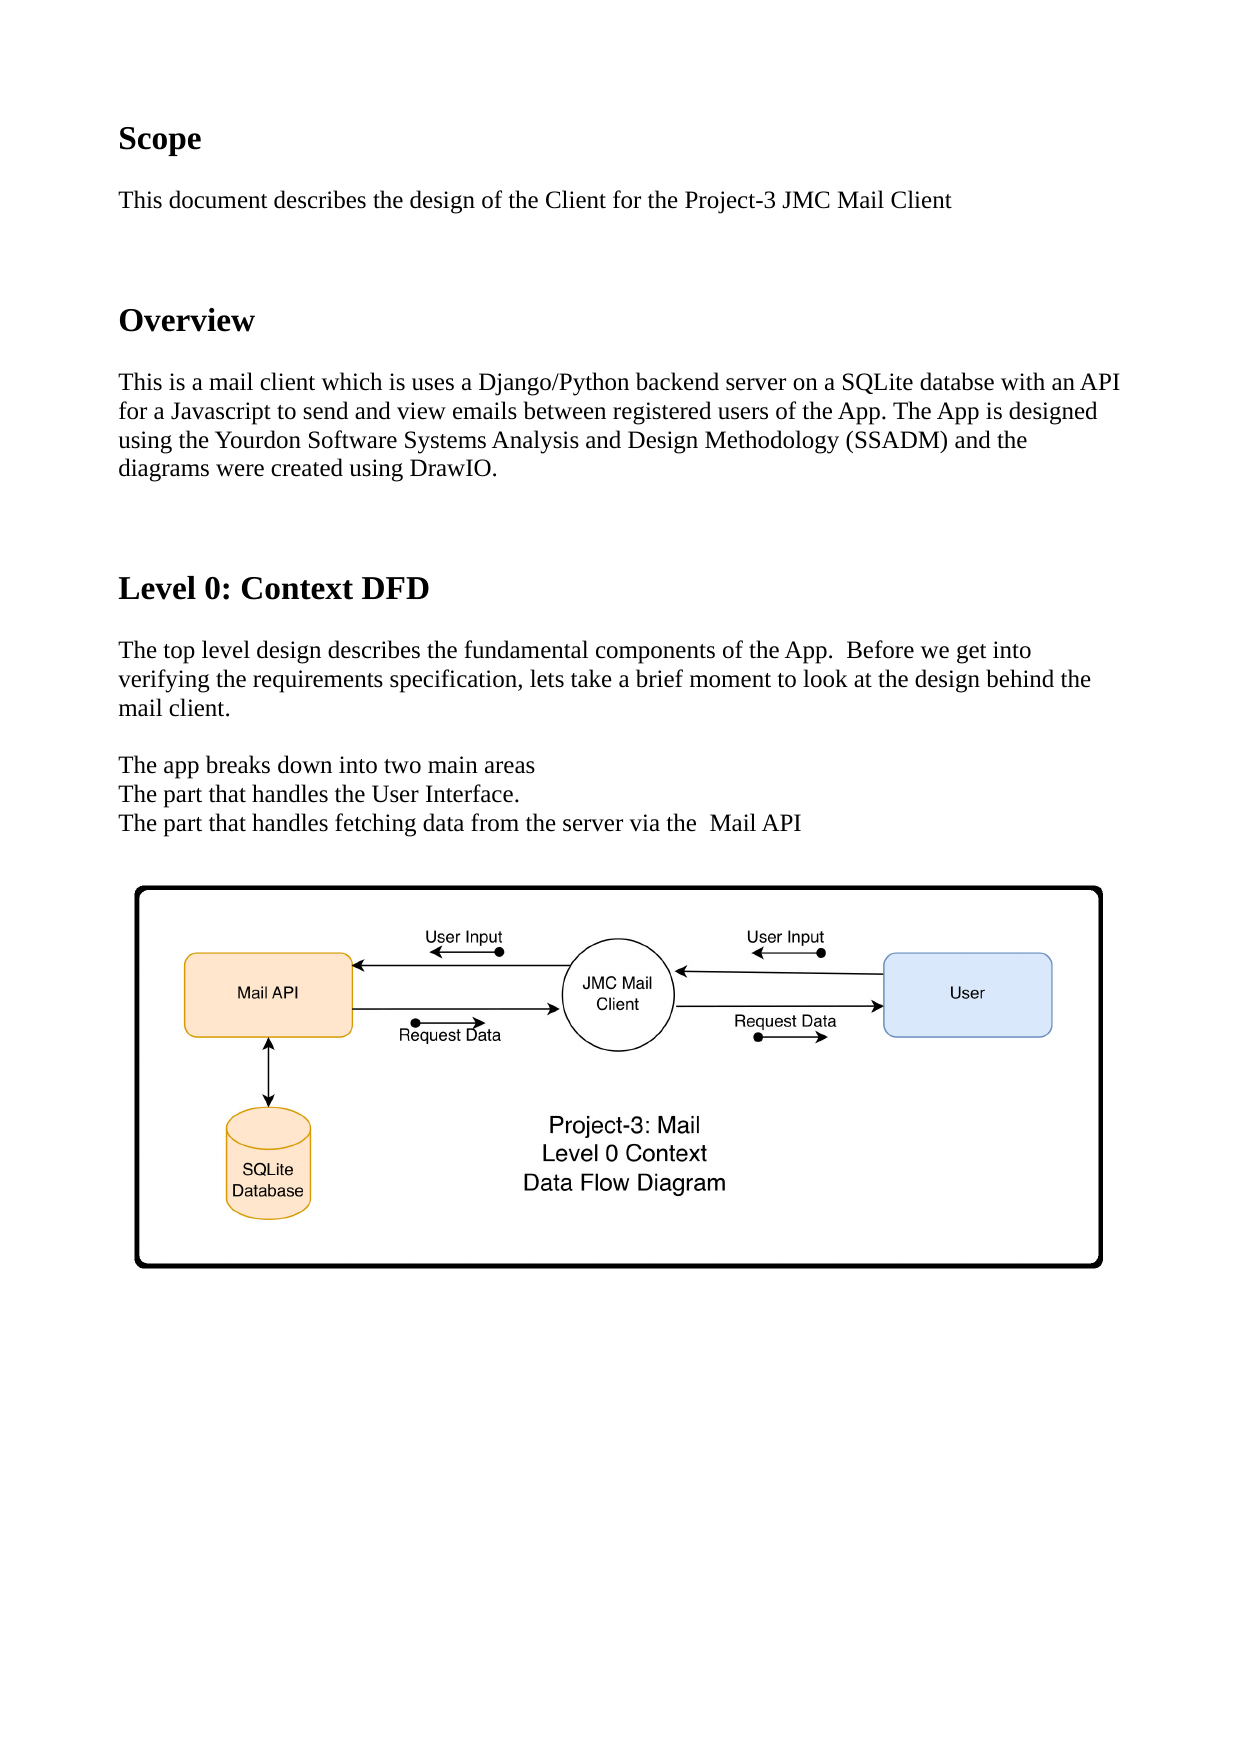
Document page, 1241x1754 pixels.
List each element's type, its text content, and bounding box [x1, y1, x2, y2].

text The top level design describes the fundamental components of the App. Before we get into verifying the requirements specification, lets take a brief moment to look at the design behind the mail client. [118, 636, 1122, 722]
text This is a mail client which is uses a Django/Python backend server on a SQLite databse with an API for a Javascript to send and view emails between registered users of the App. The App is designed using the Yourdon Software Systems Analysis and Design Methodology (SSADM) and the diagrams were created using DrawIO. [118, 367, 1122, 482]
text The part that handles the User Interface. [118, 779, 1122, 808]
text Level 0: Context DFD [118, 568, 1122, 607]
text The part that handles fetching data from the server via the Mail API [118, 808, 1122, 837]
text The app breaks down into two main areas [118, 751, 1122, 779]
text Scope [118, 118, 1122, 156]
picture [118, 865, 1123, 1292]
text This document describes the design of the Client for the Project-3 JMC Mail Client [118, 185, 1122, 214]
text Overview [118, 300, 1122, 338]
